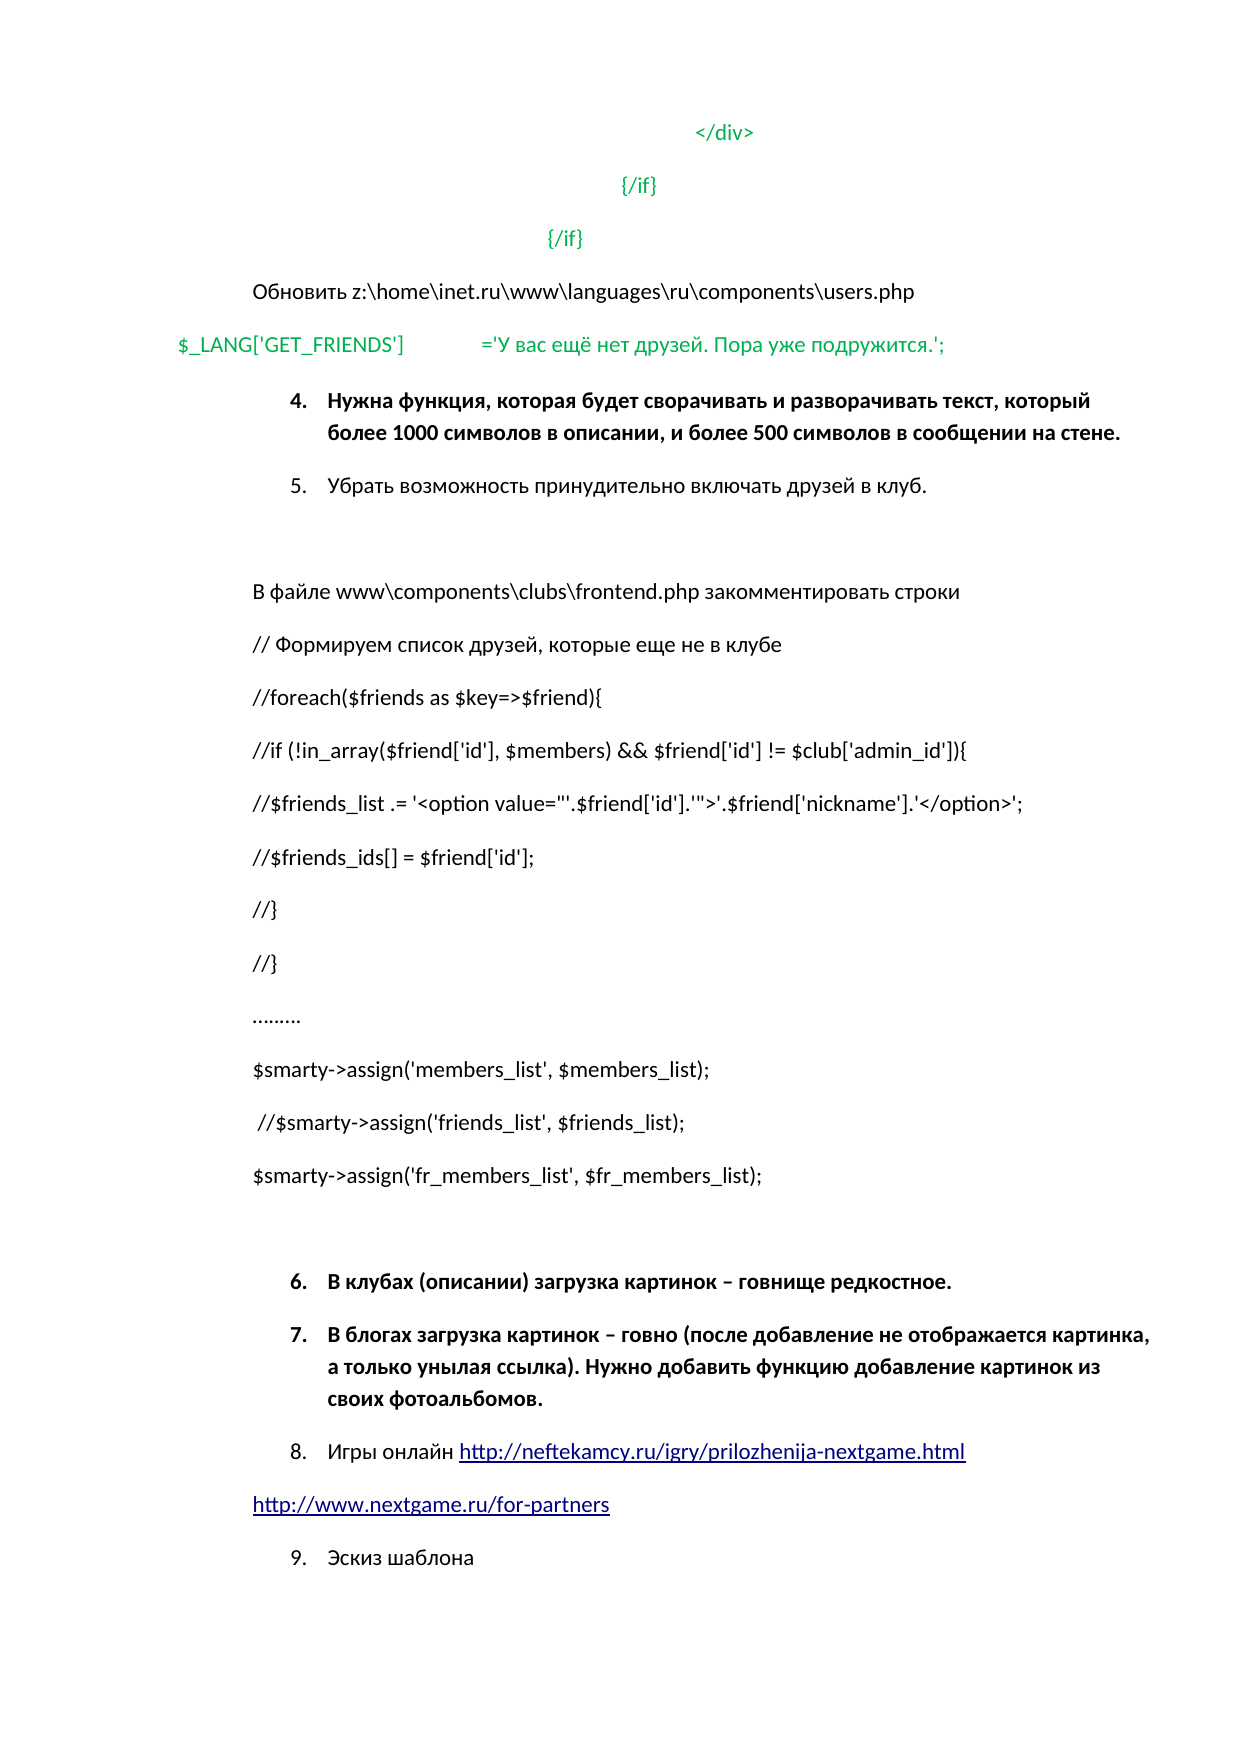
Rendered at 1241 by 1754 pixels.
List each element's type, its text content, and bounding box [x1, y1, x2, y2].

text //} [252, 896, 1152, 924]
text $smarty->assign('fr_members_list', $fr_members_list); [252, 1161, 1152, 1189]
text Обновить z:\home\inet.ru\www\languages\ru\components\users.php [252, 277, 1152, 305]
list Игры онлайн http://neftekamcy.ru/igry/prilozhenija-nextgame.html [290, 1437, 1152, 1465]
text //foreach($friends as $key=>$friend){ [252, 683, 1152, 712]
text В файле www\components\clubs\frontend.php закомментировать строки [252, 577, 1152, 606]
list Эскиз шаблона [290, 1543, 1152, 1571]
text //$smarty->assign('friends_list', $friends_list); [252, 1108, 1152, 1136]
text http://www.nextgame.ru/for-partners [252, 1490, 1152, 1518]
list Убрать возможность принудительно включать друзей в клуб. [290, 471, 1152, 499]
text // Формируем список друзей, которые еще не в клубе [252, 631, 1152, 658]
text …..…. [252, 1002, 1152, 1030]
text {/if} [252, 224, 1152, 252]
list В блогах загрузка картинок – говно (после добавление не отображается картинка, а только унылая ссылка). Нужно добавить функцию добавление картинок из своих фотоальбомов. [290, 1320, 1152, 1412]
text //} [252, 949, 1152, 977]
text $_LANG['GET_FRIENDS'] ='У вас ещё нет друзей. Пора уже подружится.'; [177, 330, 1152, 358]
text {/if} [252, 171, 1152, 199]
text //$friends_ids[] = $friend['id']; [252, 843, 1152, 871]
text $smarty->assign('members_list', $members_list); [252, 1055, 1152, 1083]
list В клубах (описании) загрузка картинок – говнище редкостное. [290, 1267, 1152, 1295]
text </div> [252, 118, 1152, 146]
text //$friends_list .= '<option value="'.$friend['id'].'">'.$friend['nickname'].'</option>'; [252, 789, 1152, 818]
text //if (!in_array($friend['id'], $members) && $friend['id'] != $club['admin_id']){ [252, 737, 1152, 764]
list Нужна функция, которая будет сворачивать и разворачивать текст, который более 1000 символов в описании, и более 500 символов в сообщении на стене. [290, 386, 1152, 446]
